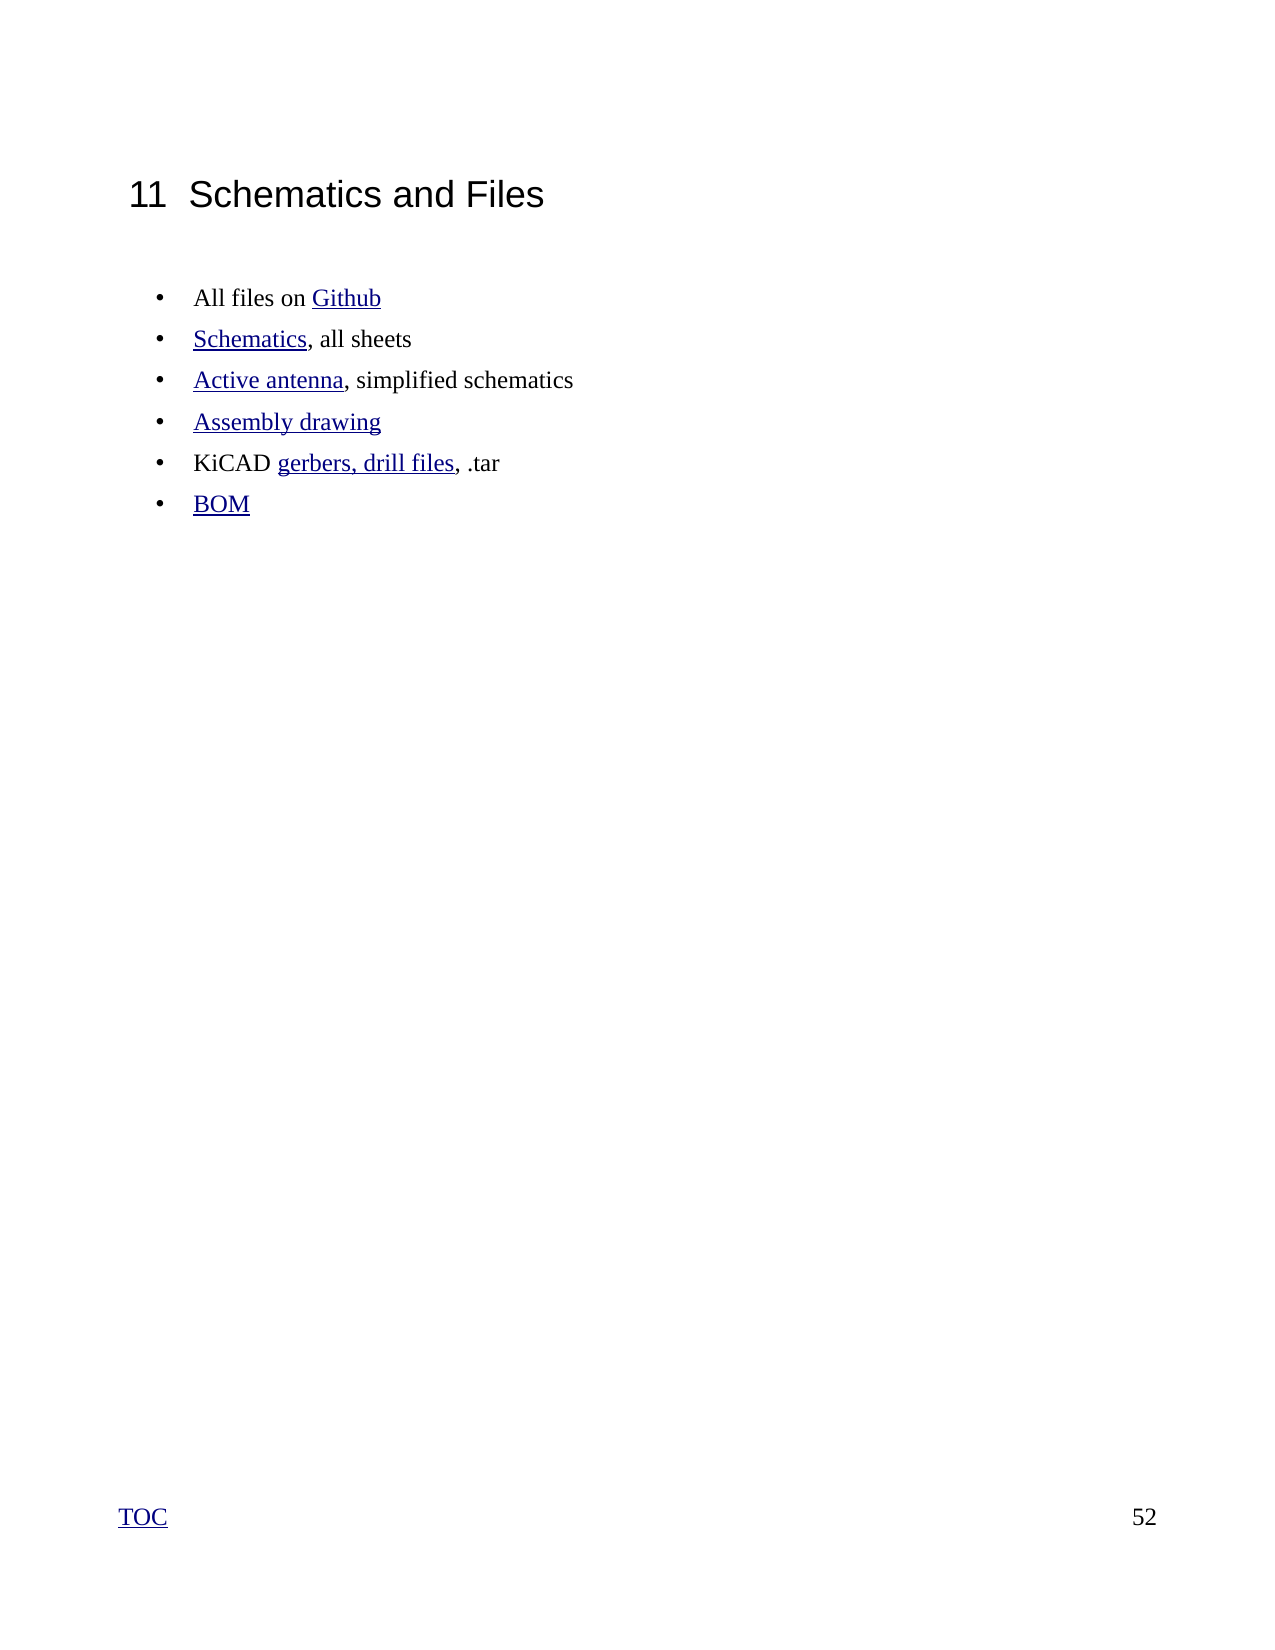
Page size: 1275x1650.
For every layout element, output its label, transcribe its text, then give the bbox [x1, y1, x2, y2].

list BOM [156, 489, 1157, 518]
list KiCAD gerbers, drill files, .tar [156, 448, 1157, 477]
list Active antenna, simplified schematics [156, 366, 1157, 394]
list Schematics, all sheets [156, 324, 1157, 353]
list All files on Github [156, 283, 1157, 312]
list Assembly drawing [156, 407, 1157, 436]
subtitle Schematics and Files [118, 172, 1157, 215]
